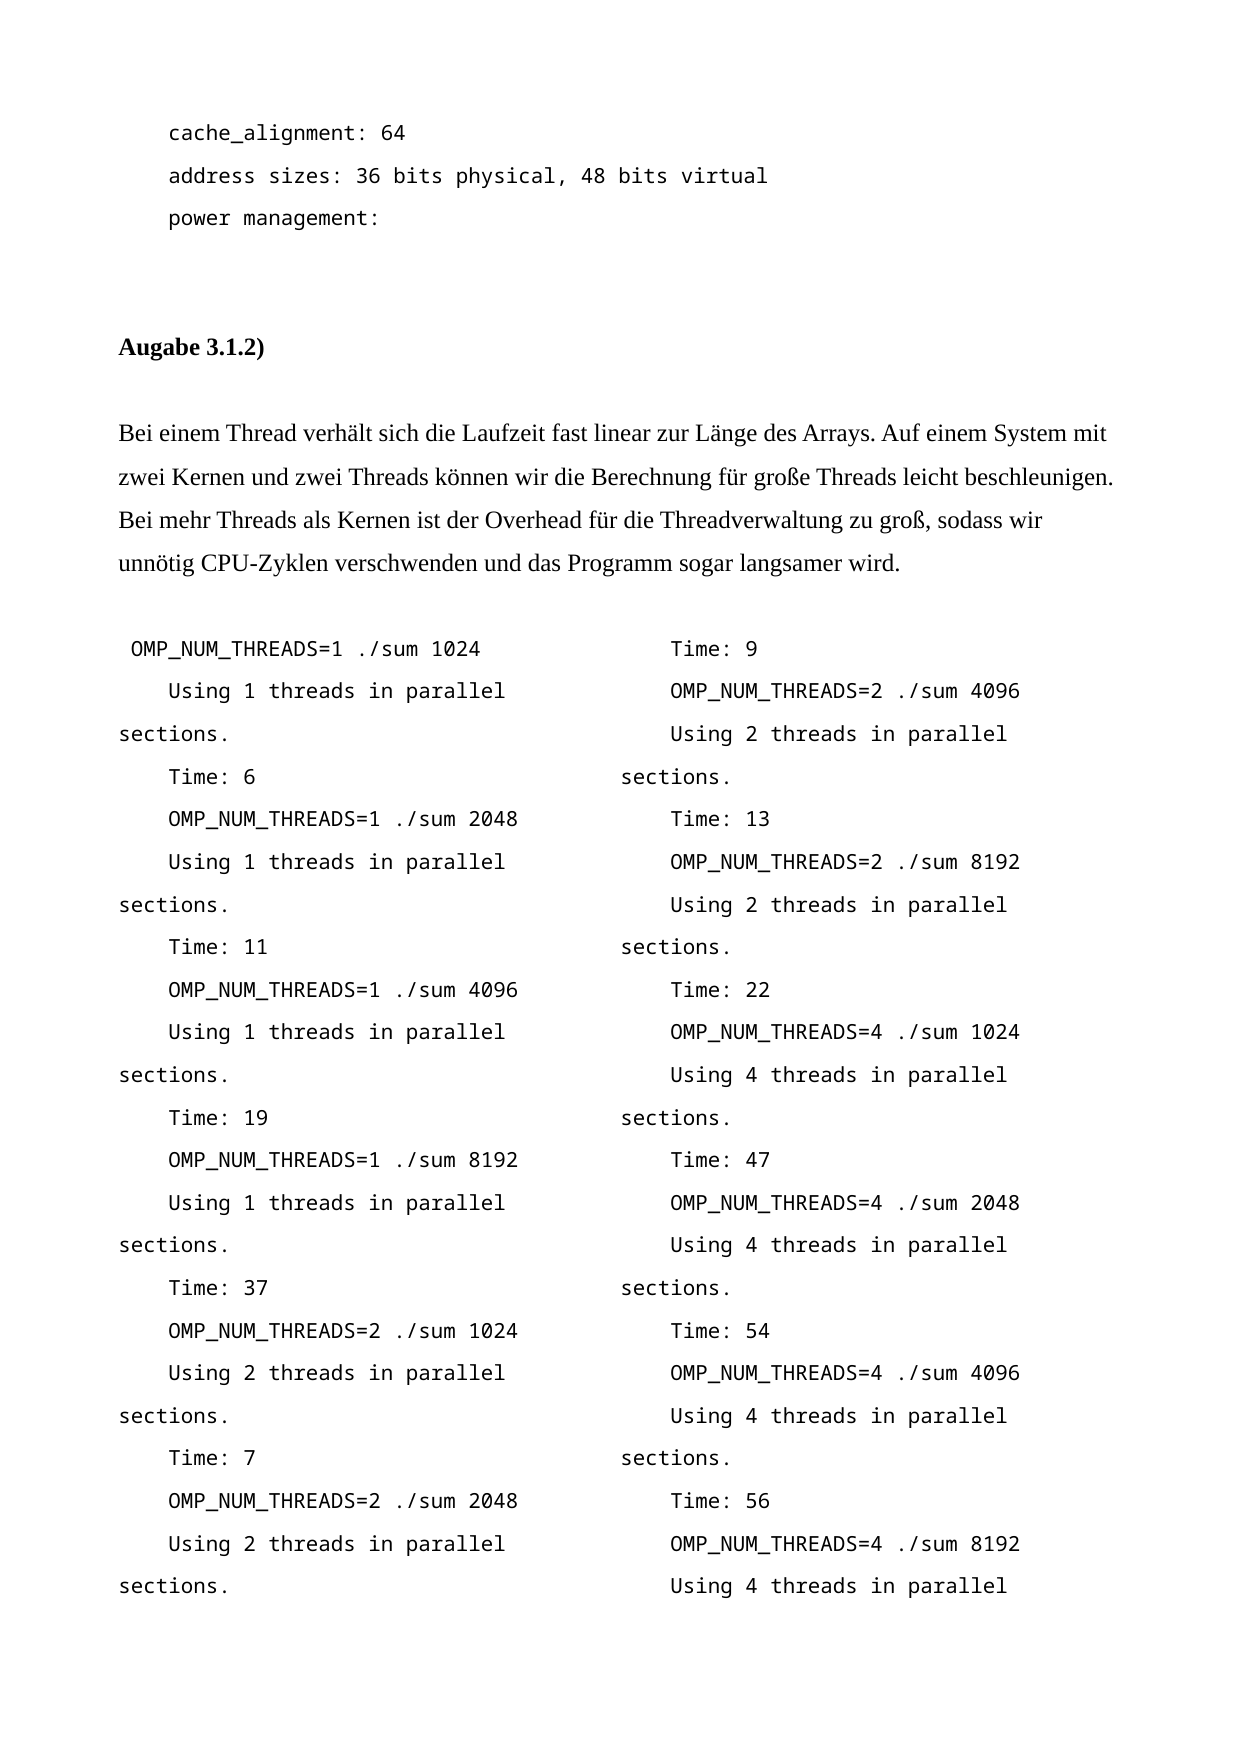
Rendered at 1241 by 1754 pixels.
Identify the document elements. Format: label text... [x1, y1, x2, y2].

text OMP_NUM_THREADS=1 ./sum 1024 [118, 634, 620, 662]
text Using 1 threads in parallel sections. [118, 1188, 620, 1259]
text OMP_NUM_THREADS=4 ./sum 8192 [620, 1529, 1122, 1557]
text OMP_NUM_THREADS=4 ./sum 4096 [620, 1358, 1122, 1387]
text Using 2 threads in parallel sections. [118, 1529, 620, 1600]
text Time: 6 [118, 762, 620, 790]
text OMP_NUM_THREADS=2 ./sum 8192 [620, 847, 1122, 876]
text Time: 11 [118, 932, 620, 961]
text OMP_NUM_THREADS=2 ./sum 1024 [118, 1316, 620, 1344]
text Bei einem Thread verhält sich die Laufzeit fast linear zur Länge des Arrays. Auf einem System mit zwei Kernen und zwei Threads können wir die Berechnung für große Threads leicht beschleunigen. Bei mehr Threads als Kernen ist der Overhead für die Threadverwaltung zu groß, sodass wir unnötig CPU-Zyklen verschwenden und das Programm sogar langsamer wird. [118, 418, 1122, 577]
text Time: 22 [620, 975, 1122, 1003]
text power management: [118, 203, 1122, 232]
text Using 4 threads in parallel sections. [620, 1060, 1122, 1131]
text Using 1 threads in parallel sections. [118, 847, 620, 918]
text Augabe 3.1.2) [118, 332, 1122, 361]
text Time: 13 [620, 804, 1122, 833]
text OMP_NUM_THREADS=4 ./sum 1024 [620, 1017, 1122, 1046]
text Using 2 threads in parallel sections. [620, 890, 1122, 961]
text Time: 54 [620, 1316, 1122, 1344]
text Time: 56 [620, 1486, 1122, 1514]
text OMP_NUM_THREADS=2 ./sum 4096 [620, 677, 1122, 705]
text OMP_NUM_THREADS=4 ./sum 2048 [620, 1188, 1122, 1216]
text Using 4 threads in parallel sections. [620, 1231, 1122, 1302]
text address sizes: 36 bits physical, 48 bits virtual [118, 161, 1122, 189]
text Time: 7 [118, 1443, 620, 1472]
text OMP_NUM_THREADS=1 ./sum 8192 [118, 1145, 620, 1174]
text Using 2 threads in parallel sections. [620, 719, 1122, 790]
text Using 4 threads in parallel sections. [620, 1401, 1122, 1472]
text Using 2 threads in parallel sections. [118, 1358, 620, 1429]
text OMP_NUM_THREADS=1 ./sum 4096 [118, 975, 620, 1003]
text Time: 19 [118, 1103, 620, 1131]
text Using 1 threads in parallel sections. [118, 1017, 620, 1088]
text Time: 47 [620, 1145, 1122, 1174]
text Using 1 threads in parallel sections. [118, 677, 620, 748]
text cache_alignment: 64 [118, 118, 1122, 147]
text OMP_NUM_THREADS=2 ./sum 2048 [118, 1486, 620, 1514]
text OMP_NUM_THREADS=1 ./sum 2048 [118, 804, 620, 833]
text Time: 9 [620, 634, 1122, 662]
text Time: 37 [118, 1273, 620, 1302]
text Using 4 threads in parallel [620, 1571, 1122, 1600]
